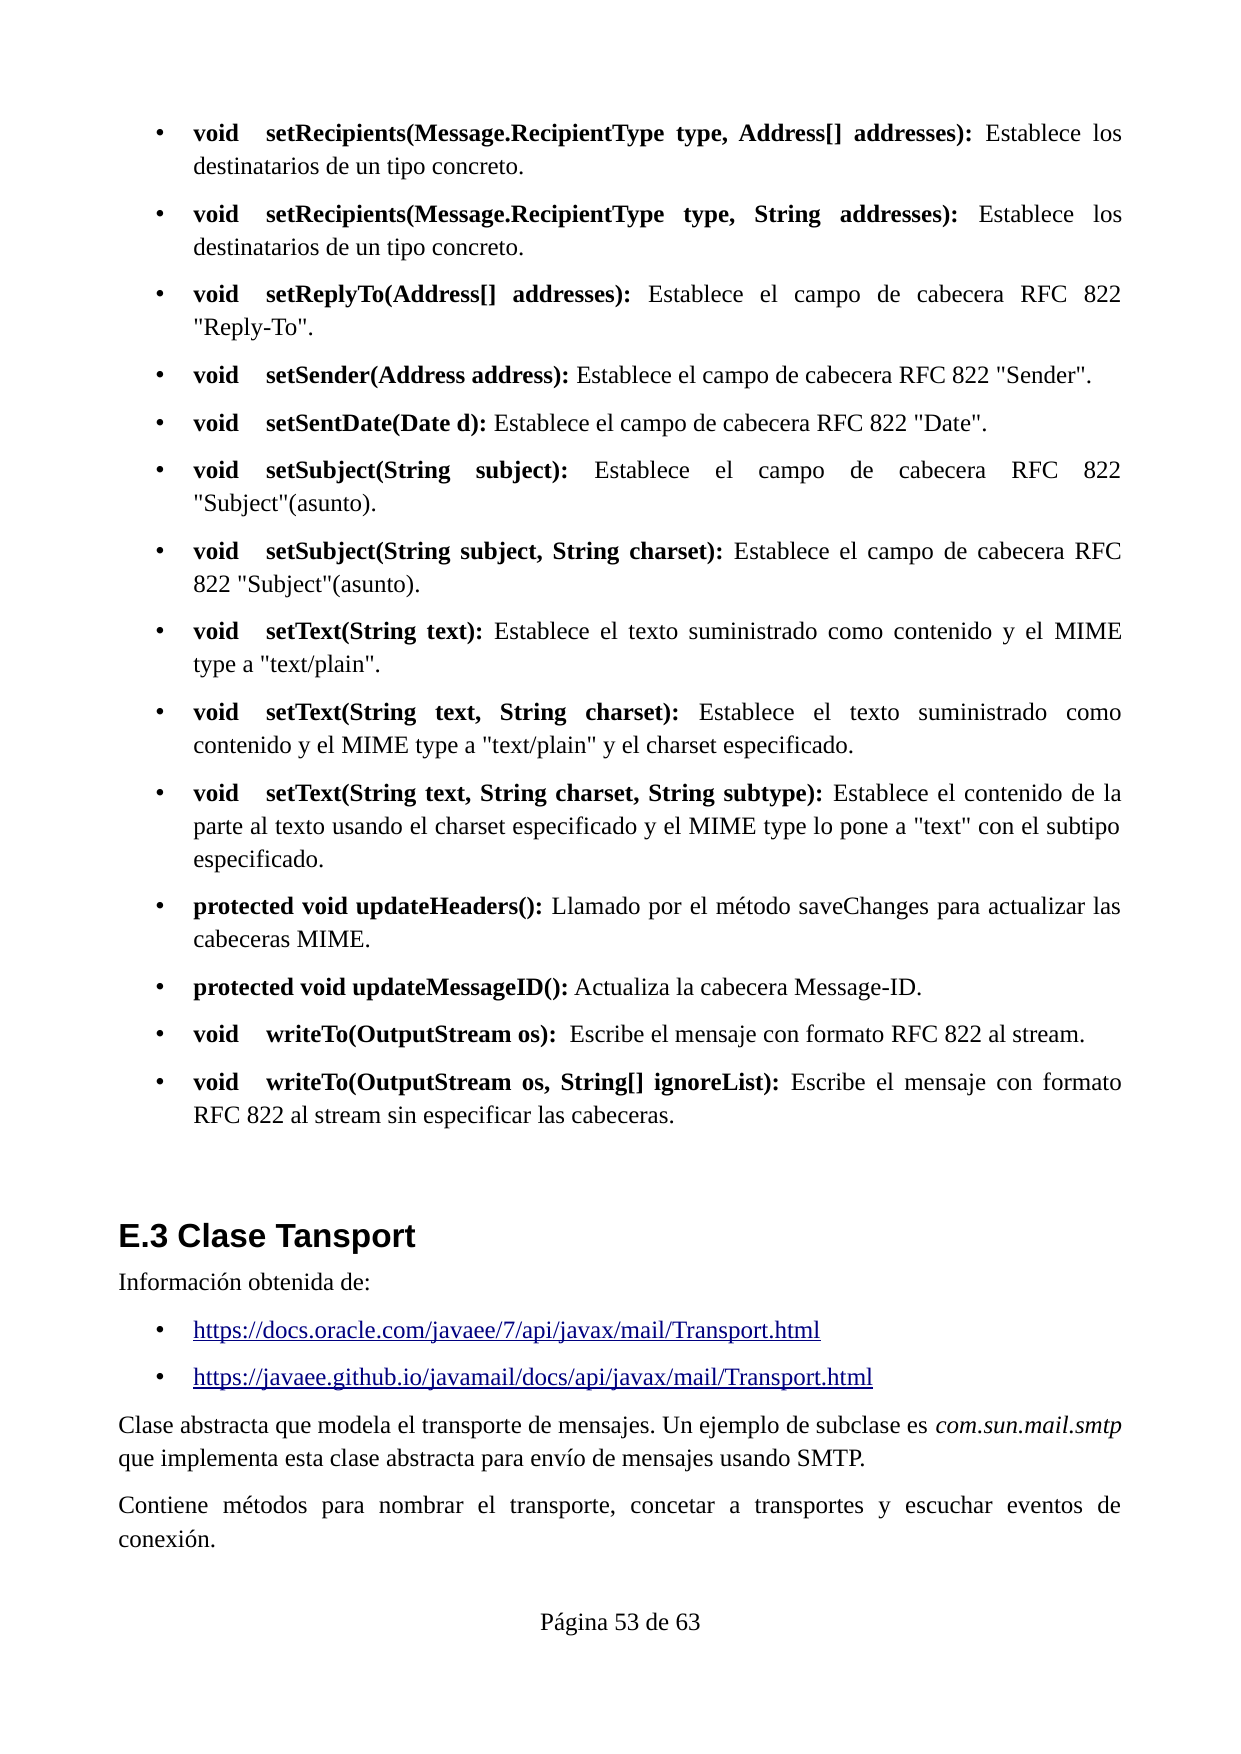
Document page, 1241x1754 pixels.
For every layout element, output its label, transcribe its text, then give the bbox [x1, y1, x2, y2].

subtitle E.3 Clase Tansport [118, 1216, 1122, 1255]
list void setSubject(String subject): Establece el campo de cabecera RFC 822 "Subject"(asunto). [156, 455, 1122, 517]
list void setText(String text): Establece el texto suministrado como contenido y el MIME type a "text/plain". [156, 616, 1122, 678]
text Información obtenida de: [118, 1267, 1122, 1296]
list void setSentDate(Date d): Establece el campo de cabecera RFC 822 "Date". [156, 408, 1122, 436]
list https://javaee.github.io/javamail/docs/api/javax/mail/Transport.html [156, 1362, 1122, 1391]
list https://docs.oracle.com/javaee/7/api/javax/mail/Transport.html [156, 1315, 1122, 1343]
text Contiene métodos para nombrar el transporte, concetar a transportes y escuchar eventos de conexión. [118, 1491, 1122, 1552]
list void setReplyTo(Address[] addresses): Establece el campo de cabecera RFC 822 "Reply-To". [156, 279, 1122, 341]
list void setSender(Address address): Establece el campo de cabecera RFC 822 "Sender". [156, 360, 1122, 389]
list void setRecipients(Message.RecipientType type, Address[] addresses): Establece los destinatarios de un tipo concreto. [156, 118, 1122, 180]
text Clase abstracta que modela el transporte de mensajes. Un ejemplo de subclase es com.sun.mail.smtp que implementa esta clase abstracta para envío de mensajes usando SMTP. [118, 1410, 1122, 1472]
list protected void updateMessageID(): Actualiza la cabecera Message-ID. [156, 972, 1122, 1001]
list void setText(String text, String charset, String subtype): Establece el contenido de la parte al texto usando el charset especificado y el MIME type lo pone a "text" con el subtipo especificado. [156, 778, 1122, 872]
list protected void updateHeaders(): Llamado por el método saveChanges para actualizar las cabeceras MIME. [156, 891, 1122, 953]
list void writeTo(OutputStream os, String[] ignoreList): Escribe el mensaje con formato RFC 822 al stream sin especificar las cabeceras. [156, 1067, 1122, 1129]
list void setRecipients(Message.RecipientType type, String addresses): Establece los destinatarios de un tipo concreto. [156, 199, 1122, 261]
list void setText(String text, String charset): Establece el texto suministrado como contenido y el MIME type a "text/plain" y el charset especificado. [156, 697, 1122, 759]
list void setSubject(String subject, String charset): Establece el campo de cabecera RFC 822 "Subject"(asunto). [156, 536, 1122, 598]
list void writeTo(OutputStream os): Escribe el mensaje con formato RFC 822 al stream. [156, 1019, 1122, 1048]
